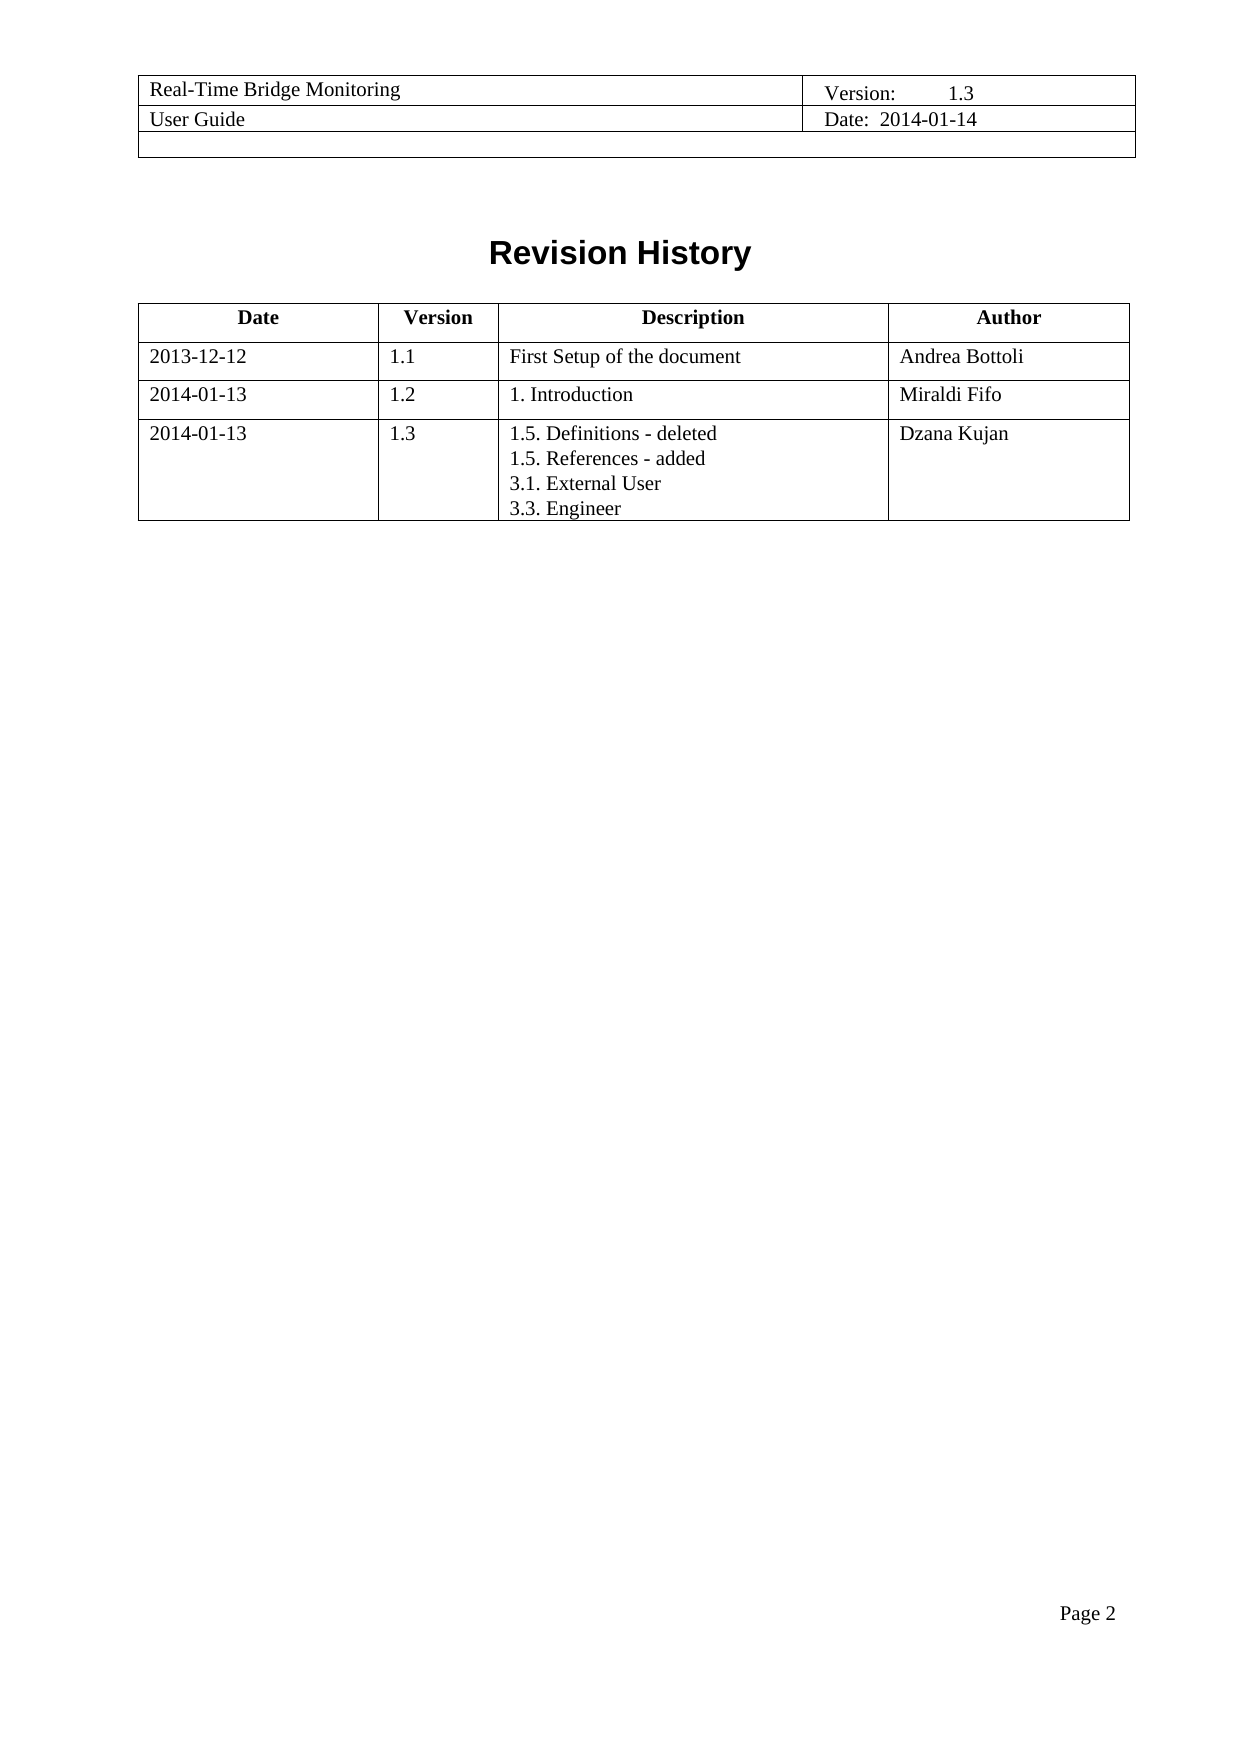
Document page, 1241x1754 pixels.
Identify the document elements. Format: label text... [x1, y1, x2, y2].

table_cell Andrea Bottoli [889, 343, 1129, 380]
table_cell 2013-12-12 [139, 343, 378, 380]
table_header Author [889, 304, 1129, 342]
table_cell 1.1 [379, 343, 498, 380]
table_cell Miraldi Fifo [889, 381, 1129, 419]
table_cell 1.2 [379, 381, 498, 419]
table_cell 1.5. Definitions - deleted 1.5. References - added 3.1. External User 3.3. Engineer [499, 420, 888, 520]
table_cell 1.3 [379, 420, 498, 520]
table_header Version [379, 304, 498, 342]
table_cell 2014-01-13 [139, 381, 378, 419]
table_cell Dzana Kujan [889, 420, 1129, 520]
table_header Description [499, 304, 888, 342]
table_cell 1. Introduction [499, 381, 888, 419]
title Revision History [150, 233, 1090, 272]
table_cell 2014-01-13 [139, 420, 378, 520]
table_cell First Setup of the document [499, 343, 888, 380]
table_header Date [139, 304, 378, 342]
